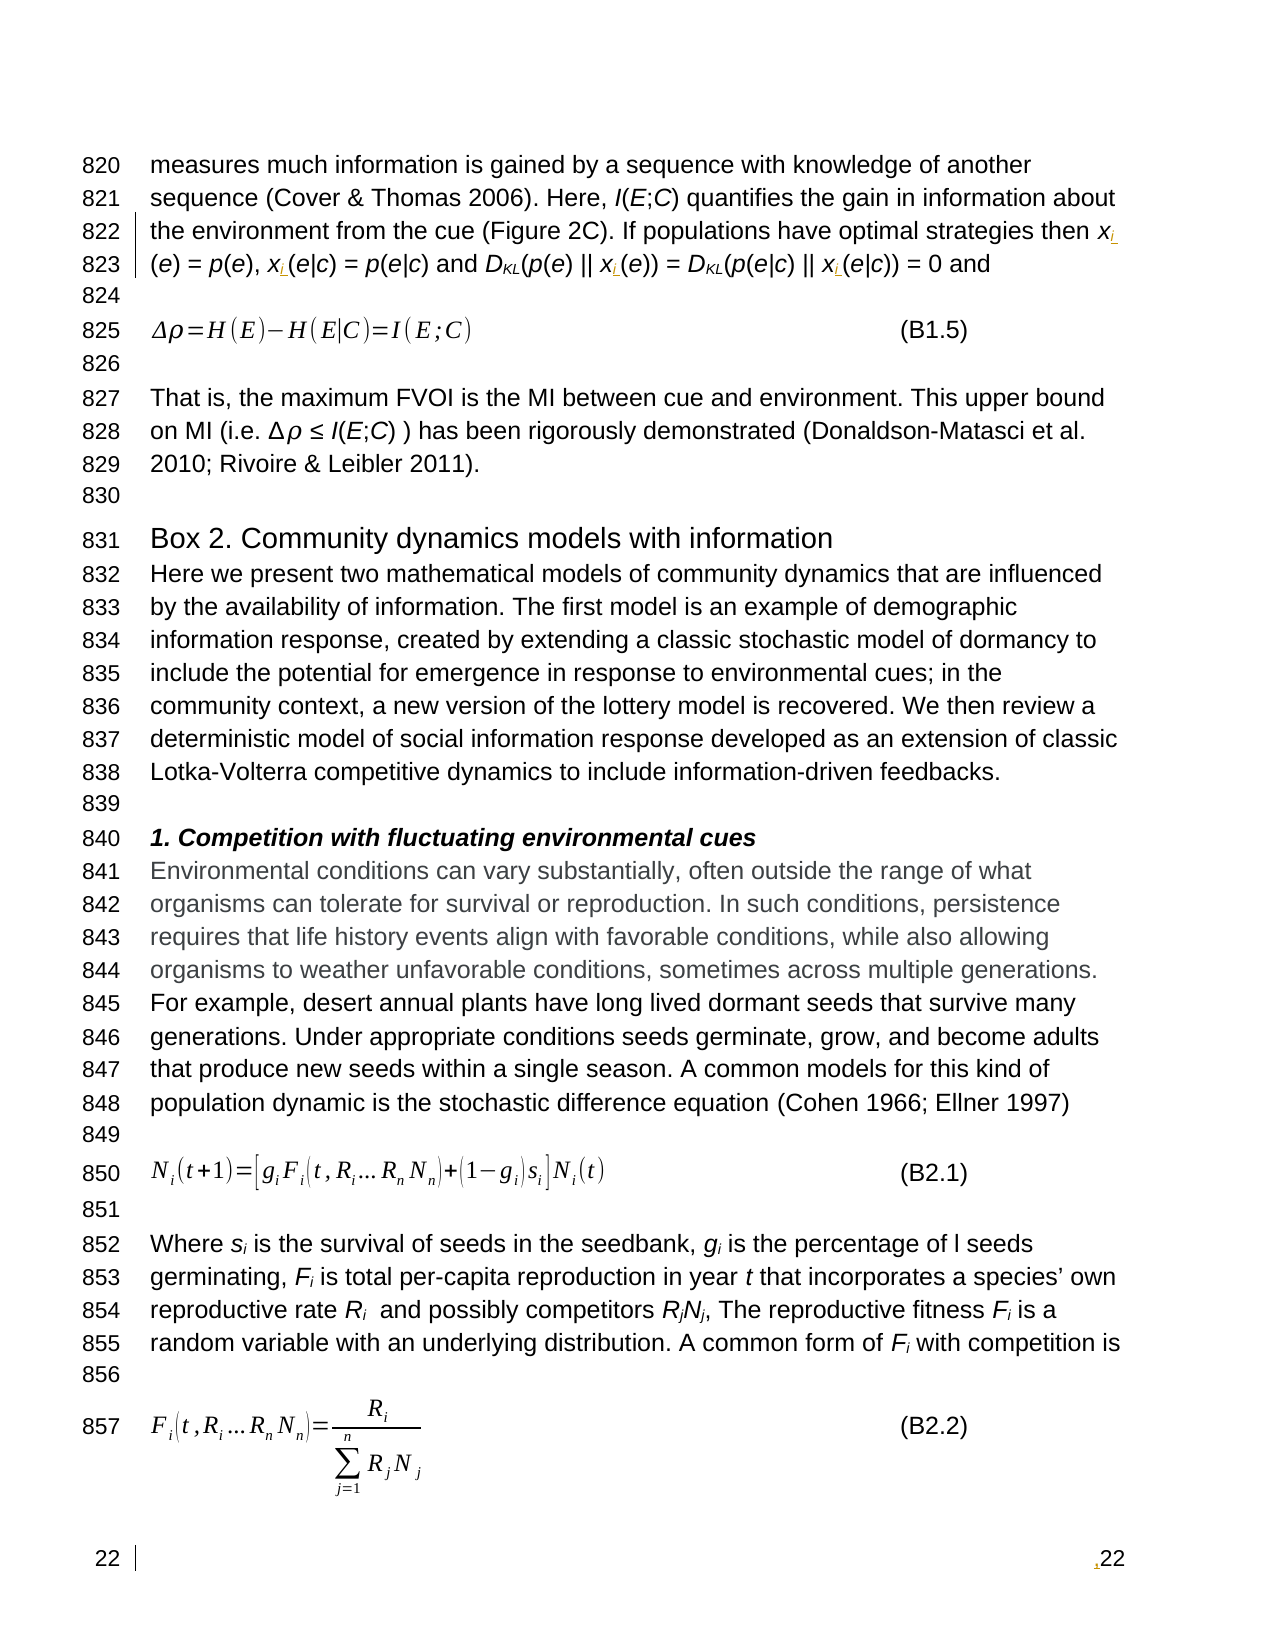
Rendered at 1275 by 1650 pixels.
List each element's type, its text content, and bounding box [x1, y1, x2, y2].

text That is, the maximum FVOI is the MI between cue and environment. This upper bound on MI (i.e. Δ𝜌 ≤ I(E;C) ) has been rigorously demonstrated (Donaldson-Matasci et al. 2010; Rivoire & Leibler 2011). [150, 383, 1125, 478]
text (B1.5) [150, 315, 1125, 346]
text Where si is the survival of seeds in the seedbank, gi is the percentage of l seeds germinating, Fi is total per-capita reproduction in year t that incorporates a species’ own reproductive rate Ri and possibly competitors RjNj, The reproductive fitness Fi is a random variable with an underlying distribution. A common form of Fi with competition is [150, 1229, 1125, 1357]
text Here we present two mathematical models of community dynamics that are influenced by the availability of information. The first model is an example of demographic information response, created by extending a classic stochastic model of dormancy to include the potential for emergence in response to environmental cues; in the community context, a new version of the lottery model is recovered. We then review a deterministic model of social information response developed as an extension of classic Lotka-Volterra competitive dynamics to include information-driven feedbacks. [150, 559, 1125, 786]
text 1. Competition with fluctuating environmental cues [150, 823, 1125, 852]
text Box 2. Community dynamics models with information [150, 521, 1125, 554]
text (B2.2) [150, 1394, 1125, 1497]
text measures much information is gained by a sequence with knowledge of another sequence (Cover & Thomas 2006). Here, I(E;C) quantifies the gain in information about the environment from the cue (Figure 2C). If populations have optimal strategies then xi (e) = p(e), xi (e|c) = p(e|c) and DKL(p(e) || xi (e)) = DKL(p(e|c) || xi (e|c)) = 0 and [150, 150, 1125, 278]
text (B2.1) [150, 1153, 1125, 1192]
text Environmental conditions can vary substantially, often outside the range of what organisms can tolerate for survival or reproduction. In such conditions, persistence requires that life history events align with favorable conditions, while also allowing organisms to weather unfavorable conditions, sometimes across multiple generations. For example, desert annual plants have long lived dormant seeds that survive many generations. Under appropriate conditions seeds germinate, grow, and become adults that produce new seeds within a single season. A common models for this kind of population dynamic is the stochastic difference equation (Cohen 1966; Ellner 1997) [150, 856, 1125, 1116]
